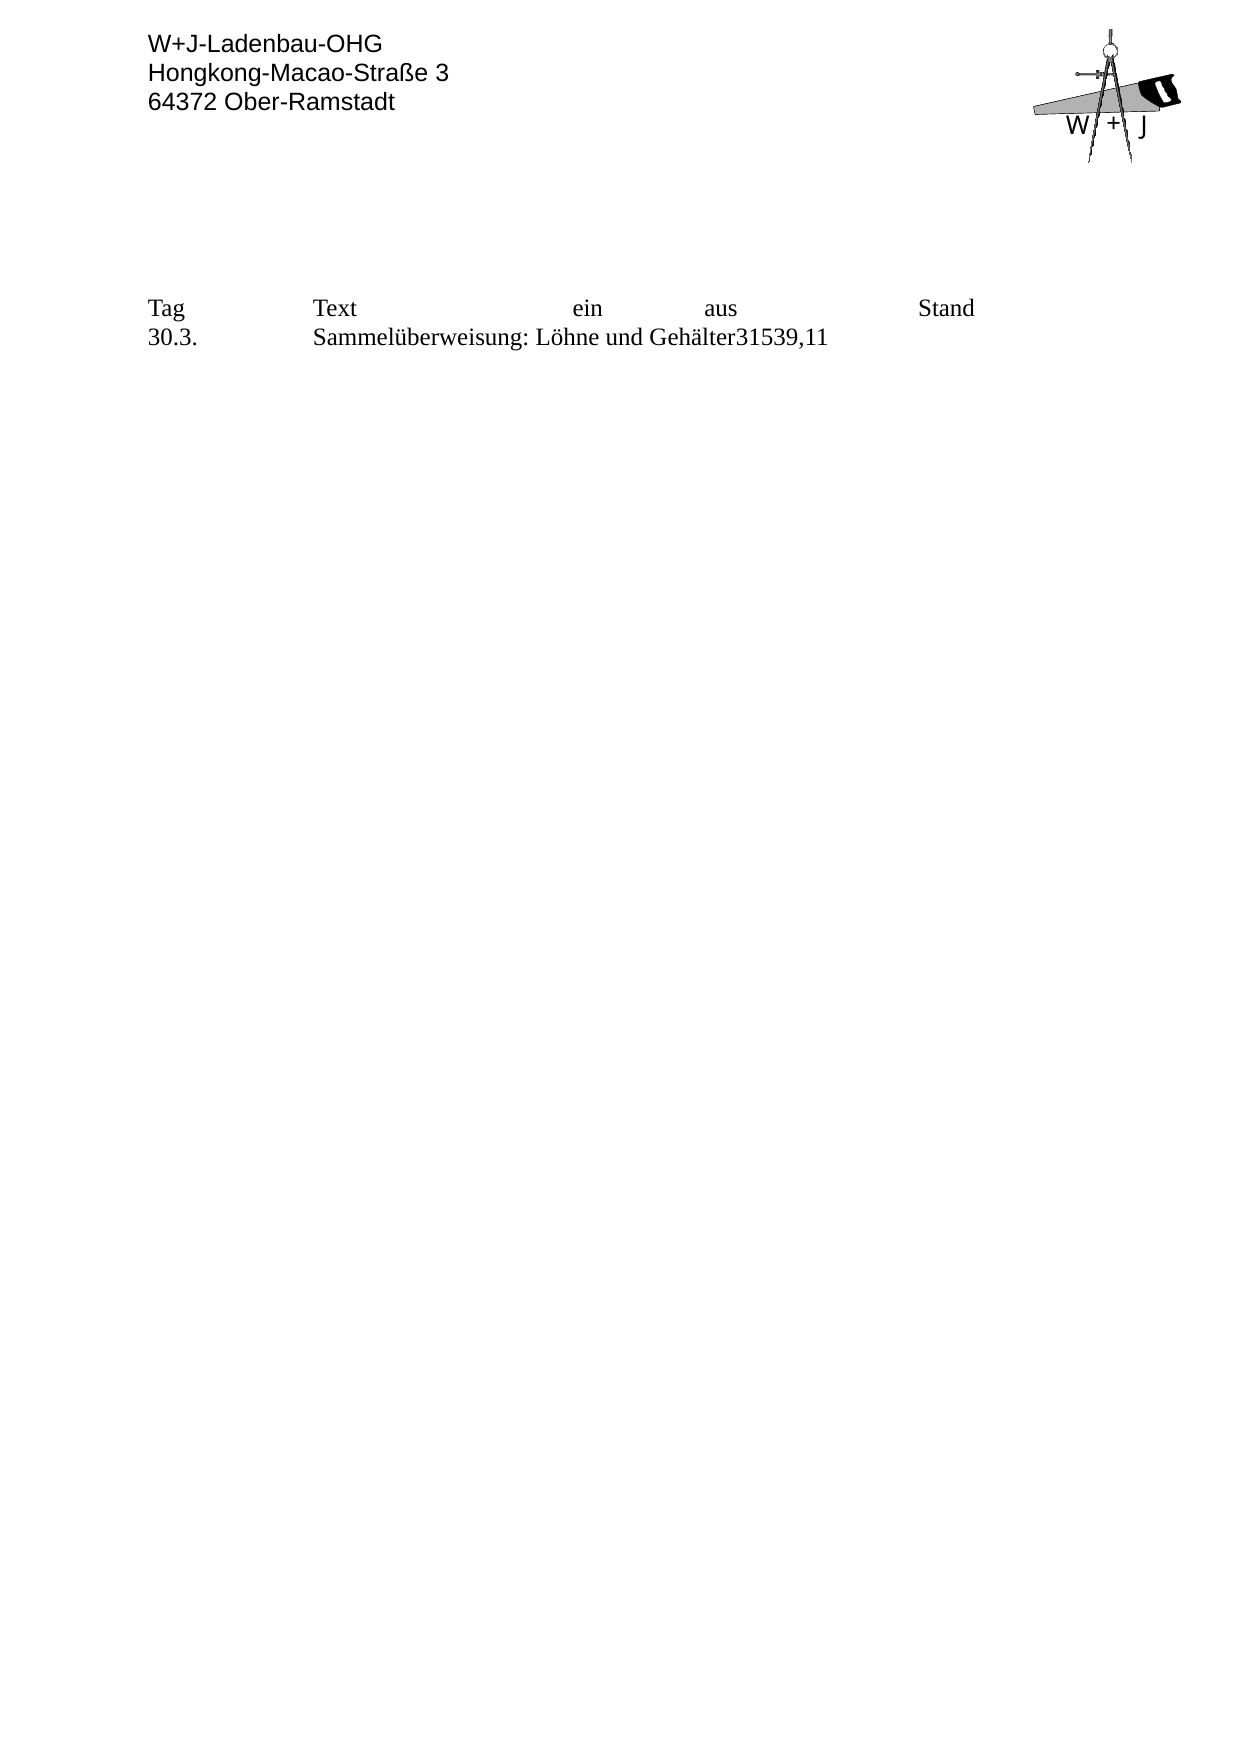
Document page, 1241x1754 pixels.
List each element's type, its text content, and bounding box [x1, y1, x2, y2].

text [1112, 29, 1181, 100]
text Tag Text ein aus Stand 30.3. Sammelüberweisung: Löhne und Gehälter 31539,11 [148, 293, 1181, 350]
text W+J-Ladenbau-OHG Hongkong-Macao-Straße 3 64372 Ober-Ramstadt [148, 29, 1109, 116]
